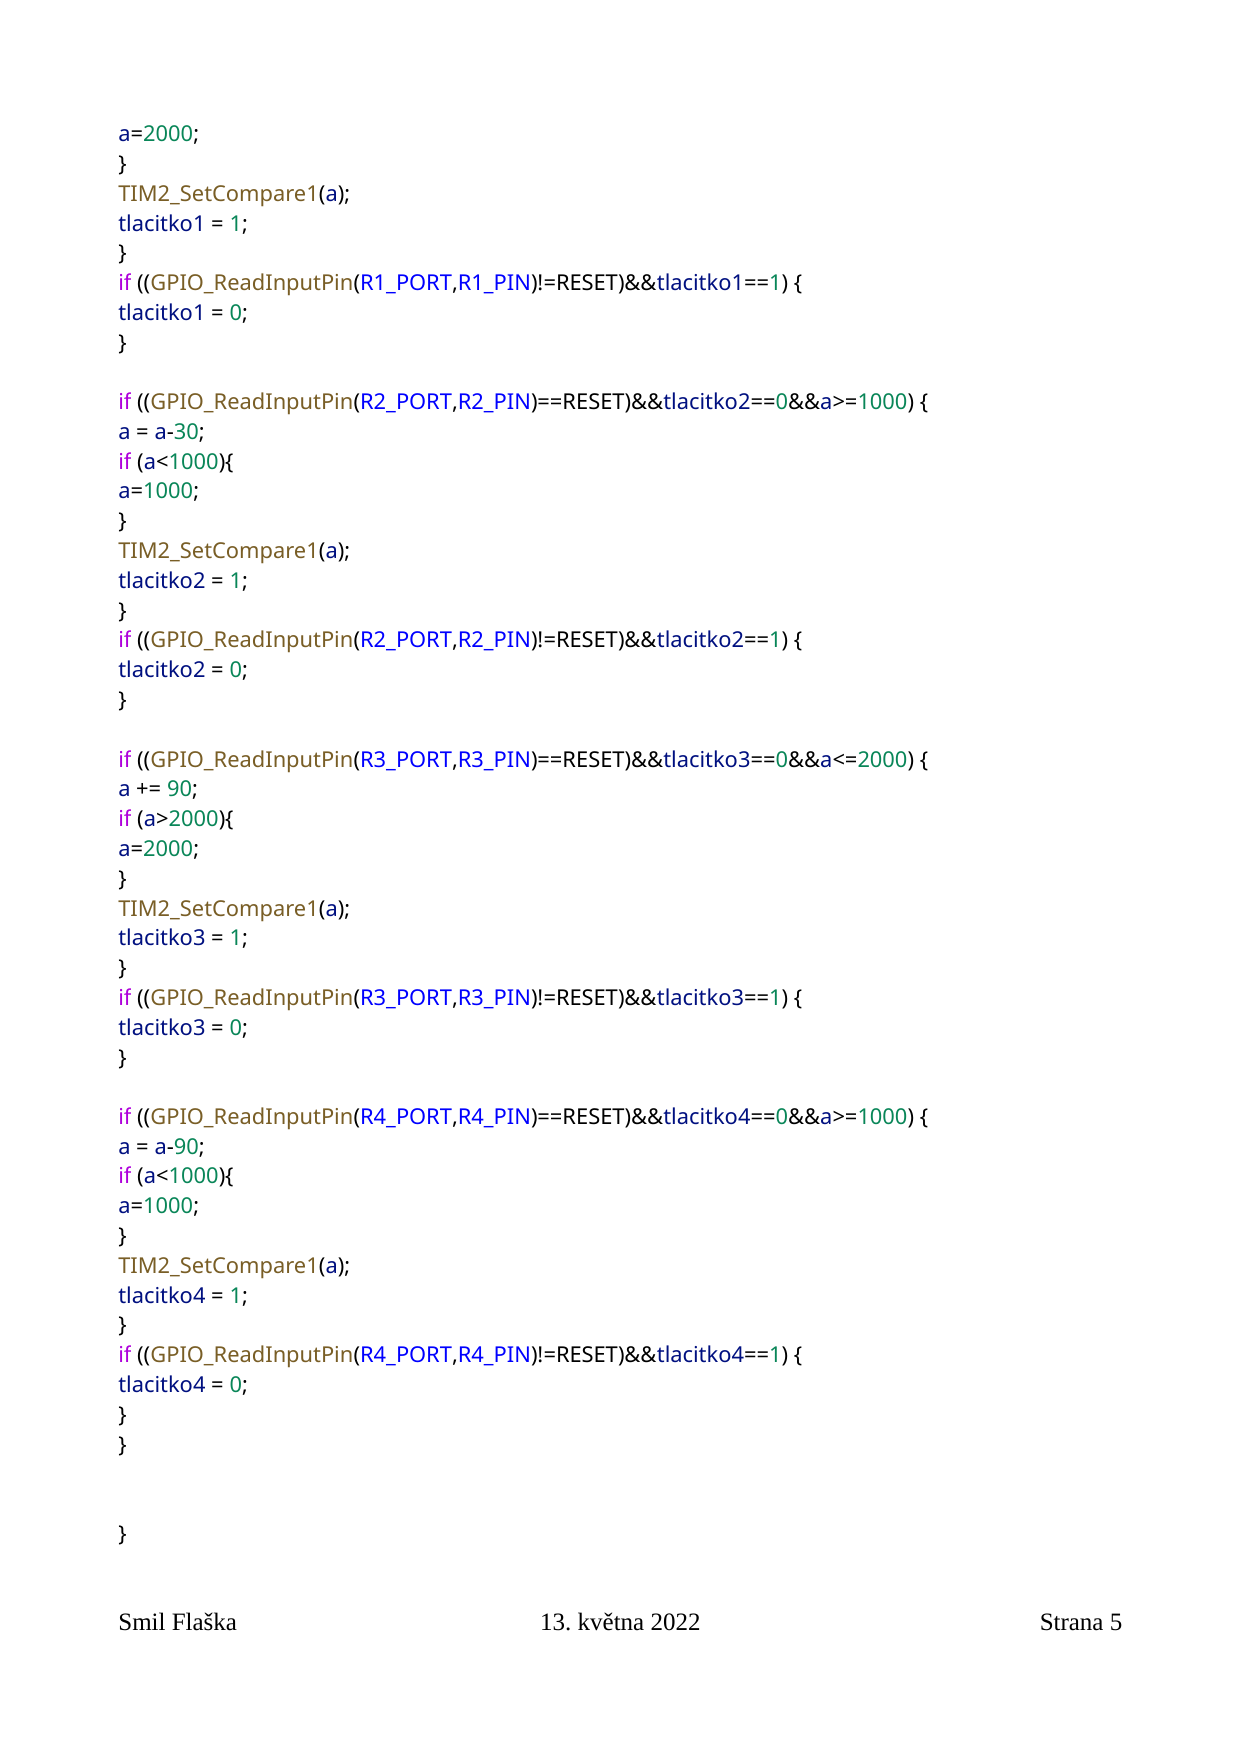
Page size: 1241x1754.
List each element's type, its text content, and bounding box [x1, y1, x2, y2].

text a = a-90; [118, 1131, 1122, 1161]
text a += 90; [118, 773, 1122, 803]
text } [118, 1309, 1122, 1339]
text } [118, 863, 1122, 892]
text } [118, 237, 1122, 267]
text a=2000; [118, 833, 1122, 863]
text } [118, 952, 1122, 982]
text tlacitko3 = 1; [118, 922, 1122, 952]
text tlacitko1 = 0; [118, 297, 1122, 327]
text tlacitko4 = 1; [118, 1280, 1122, 1309]
text } [118, 595, 1122, 624]
text if (a<1000){ [118, 446, 1122, 476]
text if ((GPIO_ReadInputPin(R2_PORT,R2_PIN)==RESET)&&tlacitko2==0&&a>=1000) { [118, 386, 1122, 416]
text a=1000; [118, 1190, 1122, 1220]
text a=2000; [118, 118, 1122, 148]
text } [118, 1220, 1122, 1250]
text } [118, 1041, 1122, 1071]
text TIM2_SetCompare1(a); [118, 892, 1122, 922]
text tlacitko1 = 1; [118, 207, 1122, 237]
text if ((GPIO_ReadInputPin(R4_PORT,R4_PIN)!=RESET)&&tlacitko4==1) { [118, 1339, 1122, 1369]
text if ((GPIO_ReadInputPin(R1_PORT,R1_PIN)!=RESET)&&tlacitko1==1) { [118, 267, 1122, 297]
text } [118, 1518, 1122, 1547]
text a=1000; [118, 476, 1122, 505]
text TIM2_SetCompare1(a); [118, 535, 1122, 565]
text tlacitko3 = 0; [118, 1012, 1122, 1041]
text tlacitko2 = 0; [118, 654, 1122, 684]
text } [118, 505, 1122, 535]
text } [118, 684, 1122, 714]
text tlacitko2 = 1; [118, 565, 1122, 595]
text if ((GPIO_ReadInputPin(R4_PORT,R4_PIN)==RESET)&&tlacitko4==0&&a>=1000) { [118, 1101, 1122, 1131]
text } [118, 1399, 1122, 1429]
text if (a>2000){ [118, 803, 1122, 833]
text tlacitko4 = 0; [118, 1369, 1122, 1399]
text TIM2_SetCompare1(a); [118, 178, 1122, 207]
text if ((GPIO_ReadInputPin(R2_PORT,R2_PIN)!=RESET)&&tlacitko2==1) { [118, 624, 1122, 654]
text if ((GPIO_ReadInputPin(R3_PORT,R3_PIN)==RESET)&&tlacitko3==0&&a<=2000) { [118, 743, 1122, 773]
text } [118, 327, 1122, 356]
text } [118, 1429, 1122, 1458]
text TIM2_SetCompare1(a); [118, 1250, 1122, 1280]
text if ((GPIO_ReadInputPin(R3_PORT,R3_PIN)!=RESET)&&tlacitko3==1) { [118, 982, 1122, 1012]
text } [118, 148, 1122, 178]
text a = a-30; [118, 416, 1122, 446]
text if (a<1000){ [118, 1161, 1122, 1190]
